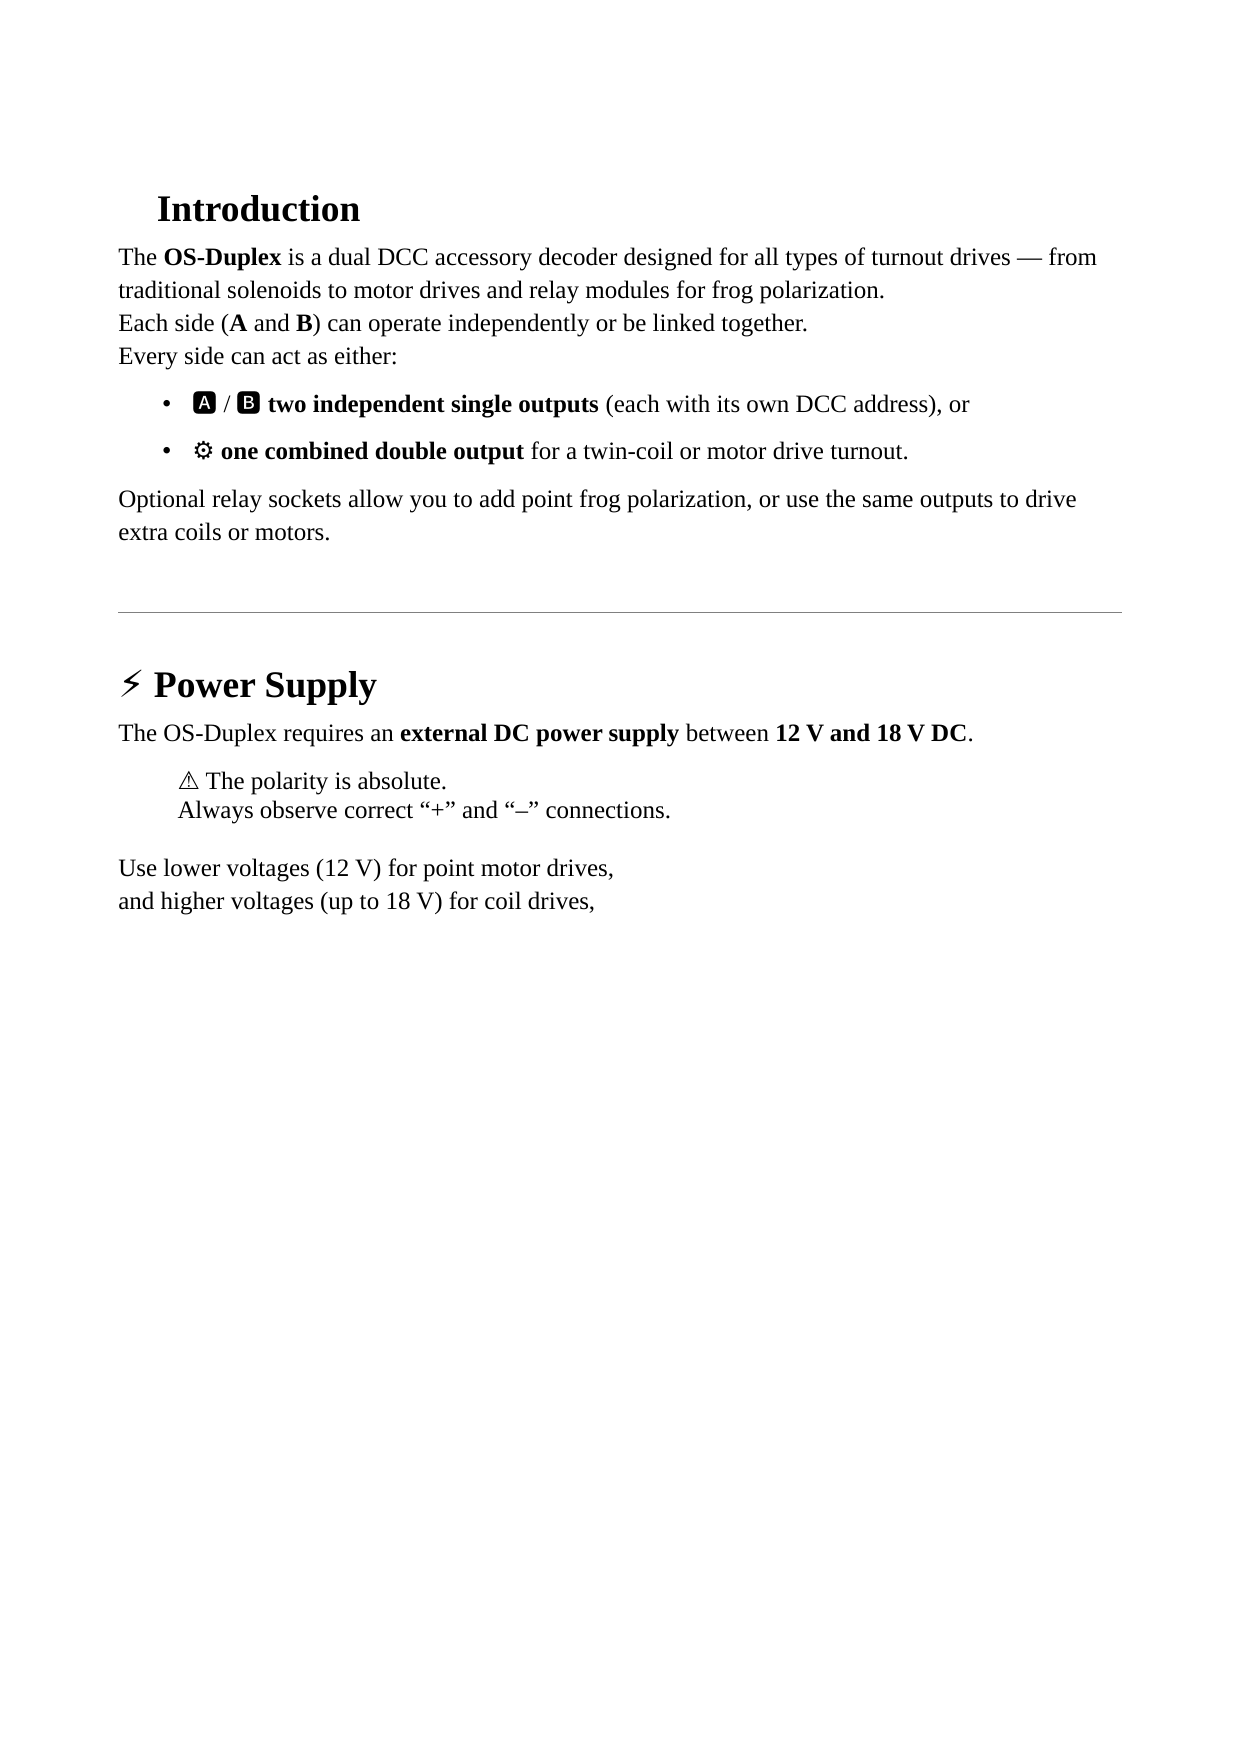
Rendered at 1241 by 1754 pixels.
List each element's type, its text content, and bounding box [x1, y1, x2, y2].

subtitle 🔧 Introduction [118, 187, 1122, 230]
text Use lower voltages (12 V) for point motor drives, and higher voltages (up to 18 V) for coil drives, [118, 853, 1122, 915]
list ⚙️ one combined double output for a twin-coil or motor drive turnout. [162, 436, 1122, 465]
text The OS-Duplex requires an external DC power supply between 12 V and 18 V DC. [118, 718, 1122, 747]
list 🅰️ / 🅱️ two independent single outputs (each with its own DCC address), or [162, 389, 1122, 418]
text The OS-Duplex is a dual DCC accessory decoder designed for all types of turnout drives — from traditional solenoids to motor drives and relay modules for frog polarization. Each side (A and B) can operate independently or be linked together. Every side can act as either: [118, 242, 1122, 370]
text Optional relay sockets allow you to add point frog polarization, or use the same outputs to drive extra coils or motors. [118, 484, 1122, 579]
subtitle ⚡ Power Supply [118, 663, 1122, 706]
text ⚠️ The polarity is absolute. Always observe correct “+” and “–” connections. [177, 766, 1063, 823]
